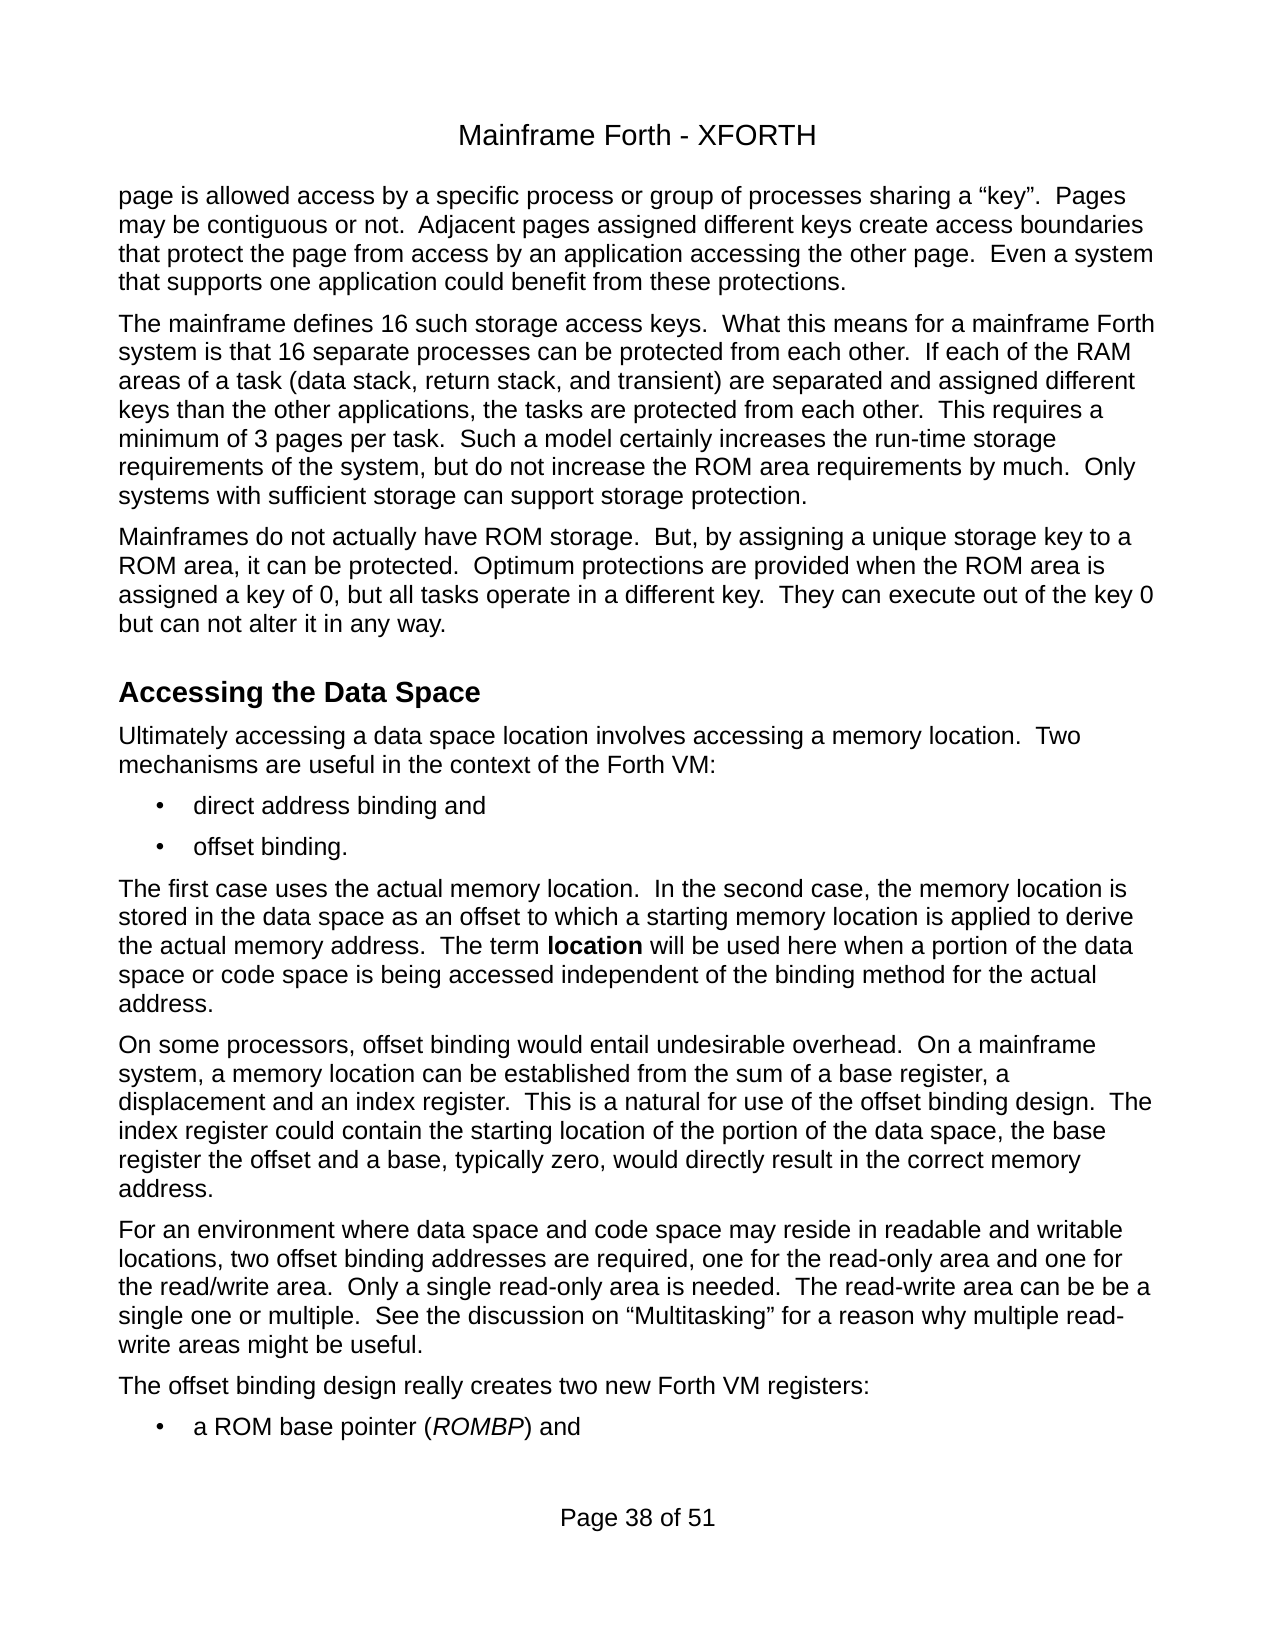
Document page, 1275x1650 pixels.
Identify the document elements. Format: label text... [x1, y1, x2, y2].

subtitle Accessing the Data Space [118, 675, 1157, 708]
text The offset binding design really creates two new Forth VM registers: [118, 1371, 1157, 1400]
text The first case uses the actual memory location. In the second case, the memory location is stored in the data space as an offset to which a starting memory location is applied to derive the actual memory address. The term location will be used here when a portion of the data space or code space is being accessed independent of the binding method for the actual address. [118, 874, 1157, 1017]
list offset binding. [156, 832, 1157, 861]
text Mainframes do not actually have ROM storage. But, by assigning a unique storage key to a ROM area, it can be protected. Optimum protections are provided when the ROM area is assigned a key of 0, but all tasks operate in a different key. They can execute out of the key 0 but can not alter it in any way. [118, 522, 1157, 637]
text Ultimately accessing a data space location involves accessing a memory location. Two mechanisms are useful in the context of the Forth VM: [118, 721, 1157, 778]
list direct address binding and [156, 791, 1157, 820]
text For an environment where data space and code space may reside in readable and writable locations, two offset binding addresses are required, one for the read-only area and one for the read/write area. Only a single read-only area is needed. The read-write area can be be a single one or multiple. See the discussion on “Multitasking” for a reason why multiple read-write areas might be useful. [118, 1215, 1157, 1359]
list a ROM base pointer (ROMBP) and [156, 1412, 1157, 1441]
text The mainframe defines 16 such storage access keys. What this means for a mainframe Forth system is that 16 separate processes can be protected from each other. If each of the RAM areas of a task (data stack, return stack, and transient) are separated and assigned different keys than the other applications, the tasks are protected from each other. This requires a minimum of 3 pages per task. Such a model certainly increases the run-time storage requirements of the system, but do not increase the ROM area requirements by much. Only systems with sufficient storage can support storage protection. [118, 309, 1157, 510]
text page is allowed access by a specific process or group of processes sharing a “key”. Pages may be contiguous or not. Adjacent pages assigned different keys create access boundaries that protect the page from access by an application accessing the other page. Even a system that supports one application could benefit from these protections. [118, 181, 1157, 296]
text On some processors, offset binding would entail undesirable overhead. On a mainframe system, a memory location can be established from the sum of a base register, a displacement and an index register. This is a natural for use of the offset binding design. The index register could contain the starting location of the portion of the data space, the base register the offset and a base, typically zero, would directly result in the correct memory address. [118, 1030, 1157, 1202]
